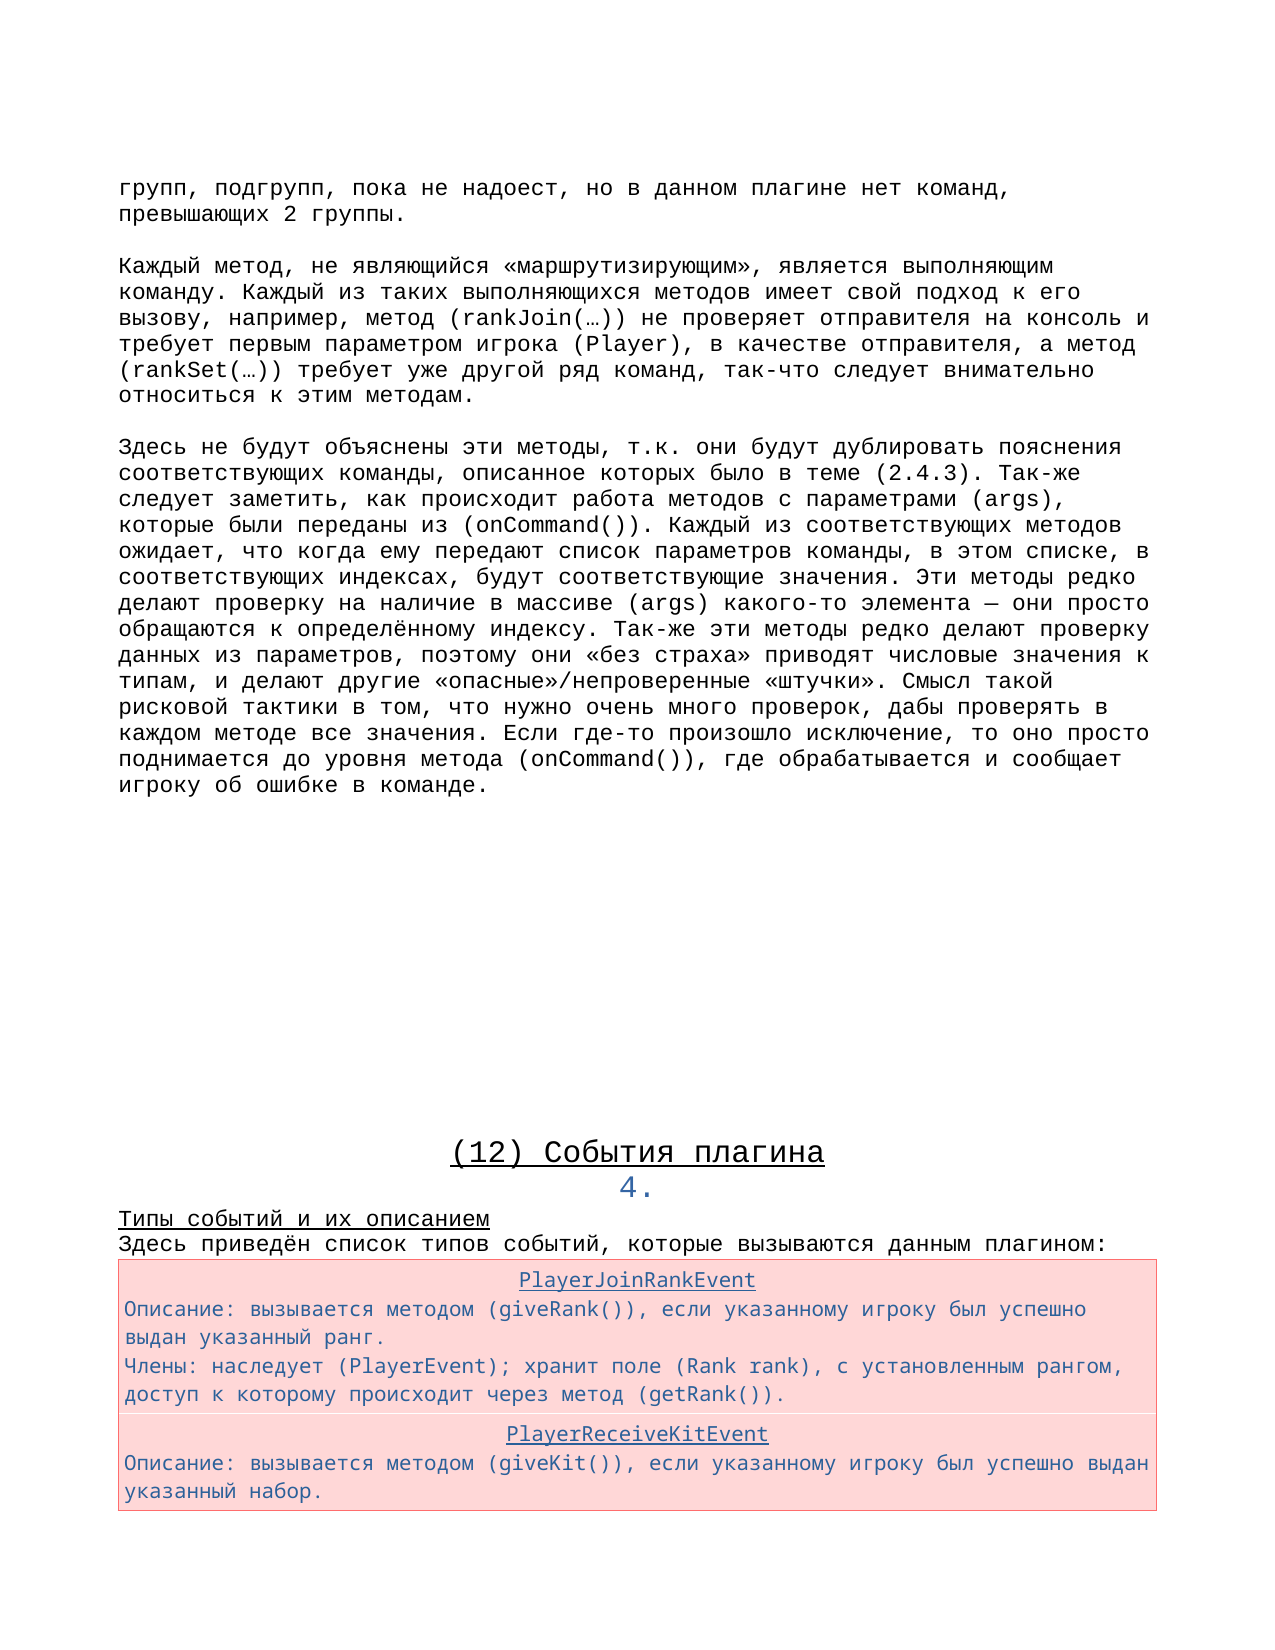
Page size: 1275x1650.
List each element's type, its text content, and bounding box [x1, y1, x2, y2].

text групп, подгрупп, пока не надоест, но в данном плагине нет команд, превышающих 2 группы. [118, 176, 1157, 228]
text 4. [118, 1171, 1157, 1207]
text Типы событий и их описанием [118, 1207, 1157, 1233]
text Здесь не будут объяснены эти методы, т.к. они будут дублировать пояснения соответствующих команды, описанное которых было в теме (2.4.3). Так-же следует заметить, как происходит работа методов с параметрами (args), которые были переданы из (onCommand()). Каждый из соответствующих методов ожидает, что когда ему передают список параметров команды, в этом списке, в соответствующих индексах, будут соответствующие значения. Эти методы редко делают проверку на наличие в массиве (args) какого-то элемента — они просто обращаются к определённому индексу. Так-же эти методы редко делают проверку данных из параметров, поэтому они «без страха» приводят числовые значения к типам, и делают другие «опасные»/непроверенные «штучки». Смысл такой рисковой тактики в том, что нужно очень много проверок, дабы проверять в каждом методе все значения. Если где-то произошло исключение, то оно просто поднимается до уровня метода (onCommand()), где обрабатывается и сообщает игроку об ошибке в команде. [118, 436, 1157, 799]
table_cell PlayerReceiveKitEvent Описание: вызывается методом (giveKit()), если указанному игроку был успешно выдан указанный набор. [119, 1414, 1156, 1510]
text (12) События плагина [118, 1136, 1157, 1171]
text Здесь приведён список типов событий, которые вызываются данным плагином: [118, 1233, 1157, 1259]
table_header PlayerJoinRankEvent Описание: вызывается методом (giveRank()), если указанному игроку был успешно выдан указанный ранг. Члены: наследует (PlayerEvent); хранит поле (Rank rank), с установленным рангом, доступ к которому происходит через метод (getRank()). [119, 1260, 1156, 1413]
text Каждый метод, не являющийся «маршрутизирующим», является выполняющим команду. Каждый из таких выполняющихся методов имеет свой подход к его вызову, например, метод (rankJoin(…)) не проверяет отправителя на консоль и требует первым параметром игрока (Player), в качестве отправителя, а метод (rankSet(…)) требует уже другой ряд команд, так-что следует внимательно относиться к этим методам. [118, 254, 1157, 410]
